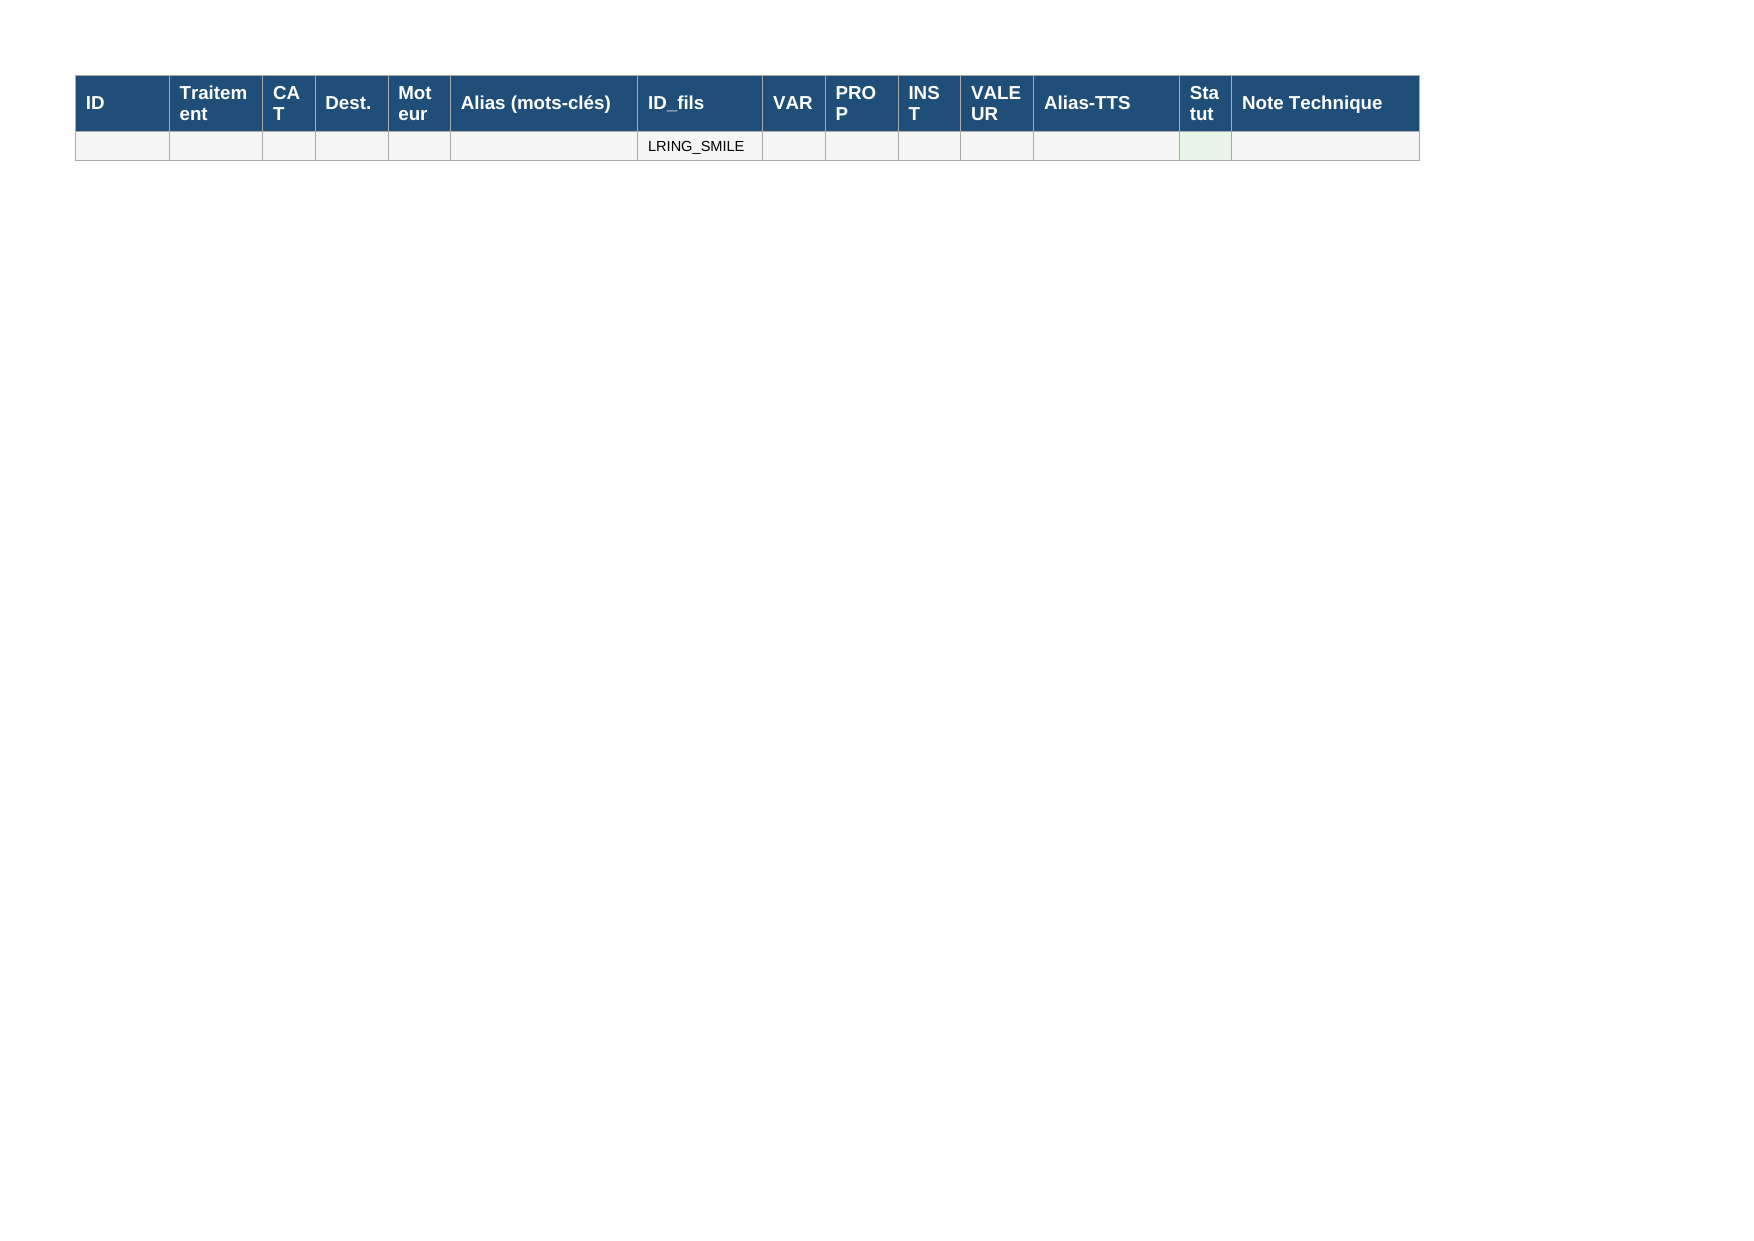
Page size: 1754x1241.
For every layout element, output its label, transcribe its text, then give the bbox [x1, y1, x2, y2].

table_header Traitement [170, 76, 262, 131]
table_cell - [961, 132, 1033, 160]
table_header Moteur [389, 76, 450, 131]
table_header ID_fils [638, 76, 762, 131]
table_cell - [763, 132, 825, 160]
table_header Note Technique [1232, 76, 1419, 131]
table_cell [76, 132, 169, 160]
table_cell [1034, 132, 1179, 160]
table_cell - [899, 132, 960, 160]
table_header PROP [826, 76, 898, 131]
table_header Alias-TTS [1034, 76, 1179, 131]
table_header Alias (mots-clés) [451, 76, 637, 131]
table_header INST [899, 76, 960, 131]
table_header VAR [763, 76, 825, 131]
table_header VALEUR [961, 76, 1033, 131]
table_header ID [76, 76, 169, 131]
table_cell LRING_SMILE [638, 132, 762, 160]
table_header CAT [263, 76, 315, 131]
table_cell [1232, 132, 1419, 160]
table_cell - [826, 132, 898, 160]
table_cell [316, 132, 388, 160]
table_cell [170, 132, 262, 160]
table_cell [263, 132, 315, 160]
table_cell [451, 132, 637, 160]
table_header Dest. [316, 76, 388, 131]
table_cell [1180, 132, 1231, 160]
table_cell [389, 132, 450, 160]
table_header Statut [1180, 76, 1231, 131]
